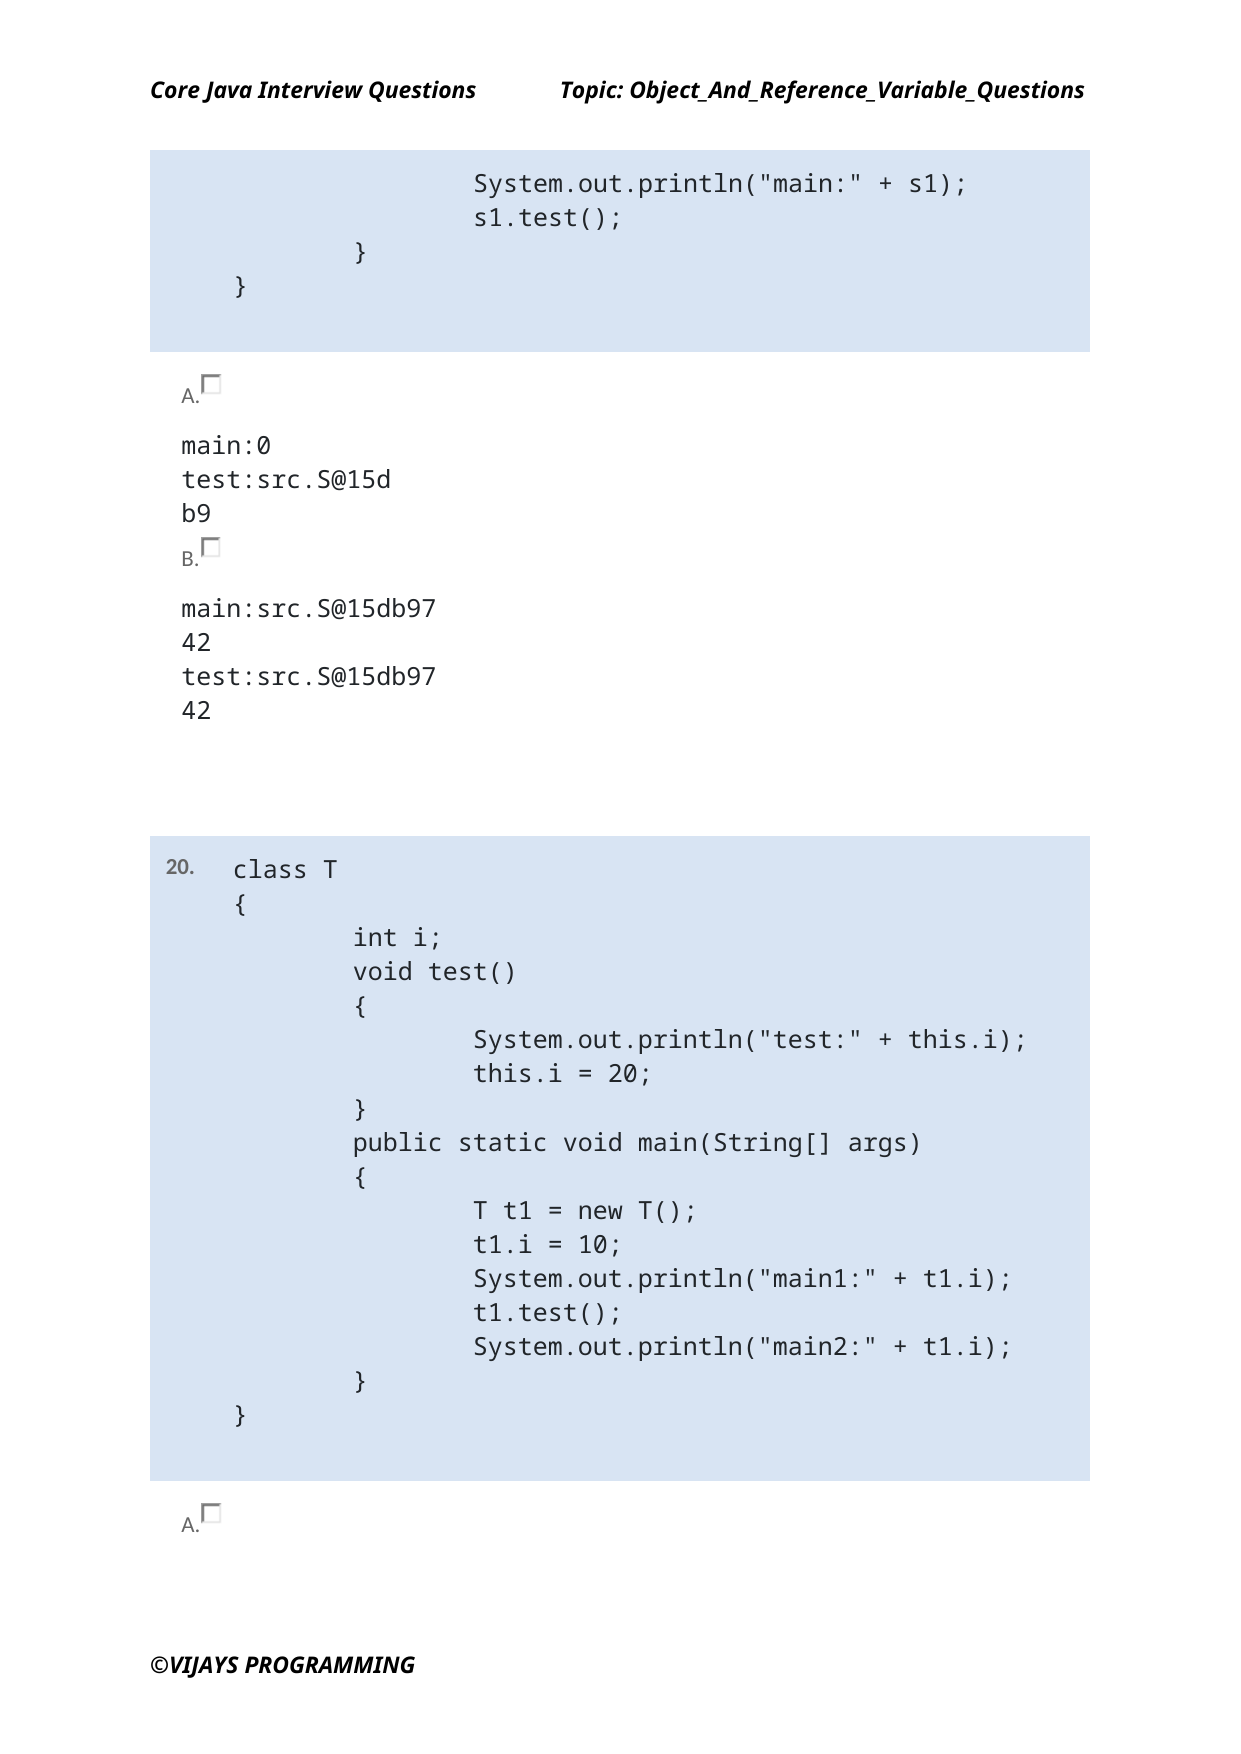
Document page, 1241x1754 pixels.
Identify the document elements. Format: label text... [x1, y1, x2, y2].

table_cell [150, 150, 217, 352]
table_header [181, 774, 377, 820]
table_cell System.out.println("main:" + s1); s1.test(); } } [217, 150, 1090, 352]
table_header A. [181, 1496, 291, 1557]
table_header 20. [150, 836, 217, 1481]
table_header class T { int i; void test() { System.out.println("test:" + this.i); this.i = 20; } public static void main(String[] args) { T t1 = new T(); t1.i = 10; System.out.println("main1:" + t1.i); t1.test(); System.out.println("main2:" + t1.i); } } [217, 836, 1090, 1481]
table_cell [150, 352, 1090, 836]
table_header B. main:src.S@15db9742 test:src.S@15db9742 [181, 530, 442, 727]
table_header [181, 727, 429, 774]
table_cell [150, 1481, 1090, 1572]
table_header A. main:0 test:src.S@15db9 [181, 367, 401, 530]
